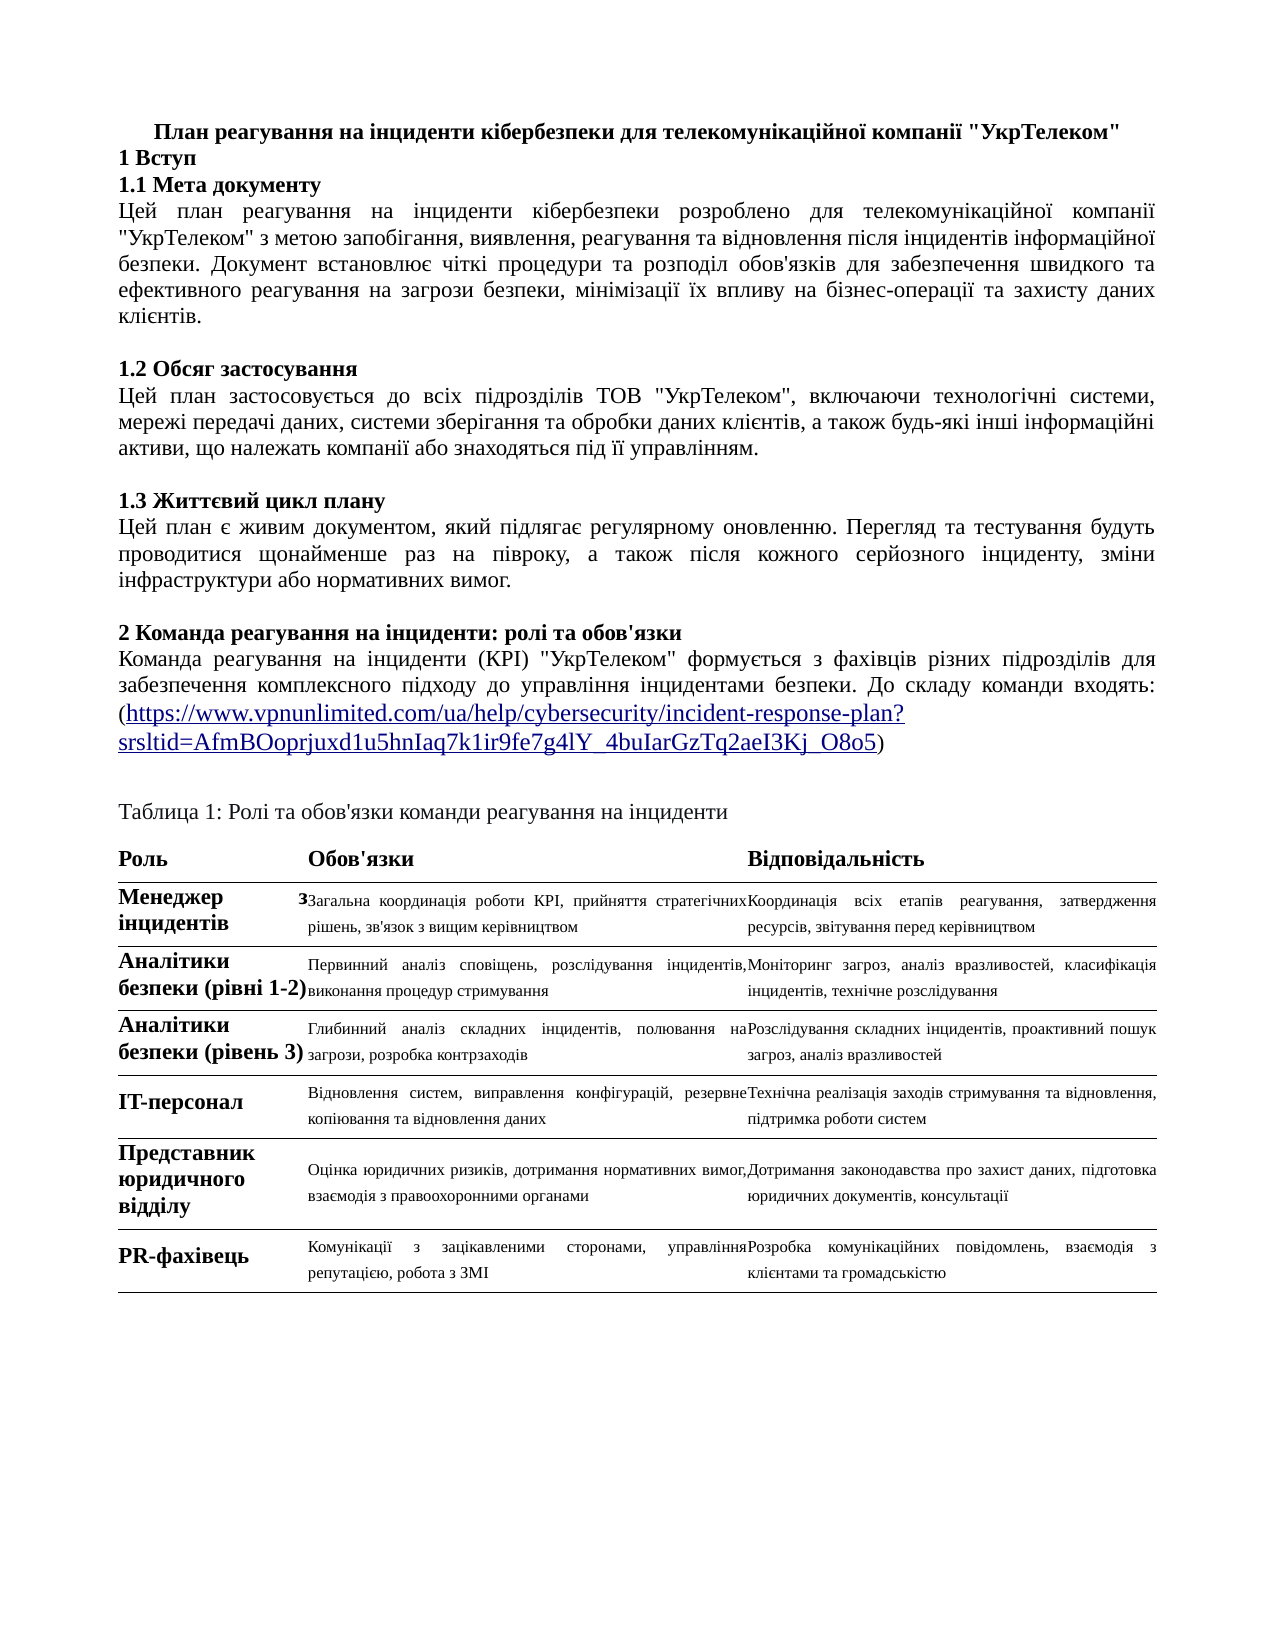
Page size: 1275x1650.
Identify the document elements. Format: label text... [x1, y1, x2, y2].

table_header Роль [118, 845, 308, 882]
table_cell Первинний аналіз сповіщень, розслідування інцидентів, виконання процедур стримування [308, 947, 747, 1010]
table_cell IT-персонал [118, 1076, 308, 1138]
table_cell Моніторинг загроз, аналіз вразливостей, класифікація інцидентів, технічне розслідування [747, 947, 1157, 1010]
text Команда реагування на інциденти (КРІ) "УкрТелеком" формується з фахівців різних підрозділів для забезпечення комплексного підходу до управління інцидентами безпеки. До складу команди входять: (https://www.vpnunlimited.com/ua/help/cybersecurity/incident-response-plan?srsltid=AfmBOoprjuxd1u5hnIaq7k1ir9fe7g4lY_4buIarGzTq2aeI3Kj_O8o5) [118, 645, 1157, 755]
table_cell Аналітики безпеки (рівні 1-2) [118, 947, 308, 1010]
table_cell Відновлення систем, виправлення конфігурацій, резервне копіювання та відновлення даних [308, 1076, 747, 1138]
text 1.2 Обсяг застосування [118, 355, 1157, 382]
table_cell Оцінка юридичних ризиків, дотримання нормативних вимог, взаємодія з правоохоронними органами [308, 1139, 747, 1229]
table_cell Аналітики безпеки (рівень 3) [118, 1011, 308, 1074]
table_cell PR-фахівець [118, 1230, 308, 1292]
table_cell Координація всіх етапів реагування, затвердження ресурсів, звітування перед керівництвом [747, 883, 1157, 946]
table_header Відповідальність [747, 845, 1157, 882]
table_header Обов'язки [308, 845, 747, 882]
table_cell Загальна координація роботи КРІ, прийняття стратегічних рішень, зв'язок з вищим керівництвом [308, 883, 747, 946]
text 1 Вступ [118, 144, 1157, 171]
table_cell Технічна реалізація заходів стримування та відновлення, підтримка роботи систем [747, 1076, 1157, 1138]
table_cell Представник юридичного відділу [118, 1139, 308, 1229]
table_cell Глибинний аналіз складних інцидентів, полювання на загрози, розробка контрзаходів [308, 1011, 747, 1074]
text 2 Команда реагування на інциденти: ролі та обов'язки [118, 619, 1157, 645]
table_cell Менеджер з інцидентів [118, 883, 308, 946]
text Таблица 1: Ролі та обов'язки команди реагування на інциденти [118, 798, 1157, 825]
table_cell Розробка комунікаційних повідомлень, взаємодія з клієнтами та громадськістю [747, 1230, 1157, 1292]
text План реагування на інциденти кібербезпеки для телекомунікаційної компанії "УкрТелеком" [118, 118, 1157, 144]
text Цей план реагування на інциденти кібербезпеки розроблено для телекомунікаційної компанії "УкрТелеком" з метою запобігання, виявлення, реагування та відновлення після інцидентів інформаційної безпеки. Документ встановлює чіткі процедури та розподіл обов'язків для забезпечення швидкого та ефективного реагування на загрози безпеки, мінімізації їх впливу на бізнес-операції та захисту даних клієнтів. [118, 197, 1157, 329]
table_cell Дотримання законодавства про захист даних, підготовка юридичних документів, консультації [747, 1139, 1157, 1229]
table_cell Комунікації з зацікавленими сторонами, управління репутацією, робота з ЗМІ [308, 1230, 747, 1292]
text Цей план є живим документом, який підлягає регулярному оновленню. Перегляд та тестування будуть проводитися щонайменше раз на півроку, а також після кожного серйозного інциденту, зміни інфраструктури або нормативних вимог. [118, 513, 1157, 592]
table_cell Розслідування складних інцидентів, проактивний пошук загроз, аналіз вразливостей [747, 1011, 1157, 1074]
text Цей план застосовується до всіх підрозділів ТОВ "УкрТелеком", включаючи технологічні системи, мережі передачі даних, системи зберігання та обробки даних клієнтів, а також будь-які інші інформаційні активи, що належать компанії або знаходяться під її управлінням. [118, 382, 1157, 461]
text 1.1 Мета документу [118, 171, 1157, 197]
text 1.3 Життєвий цикл плану [118, 487, 1157, 513]
